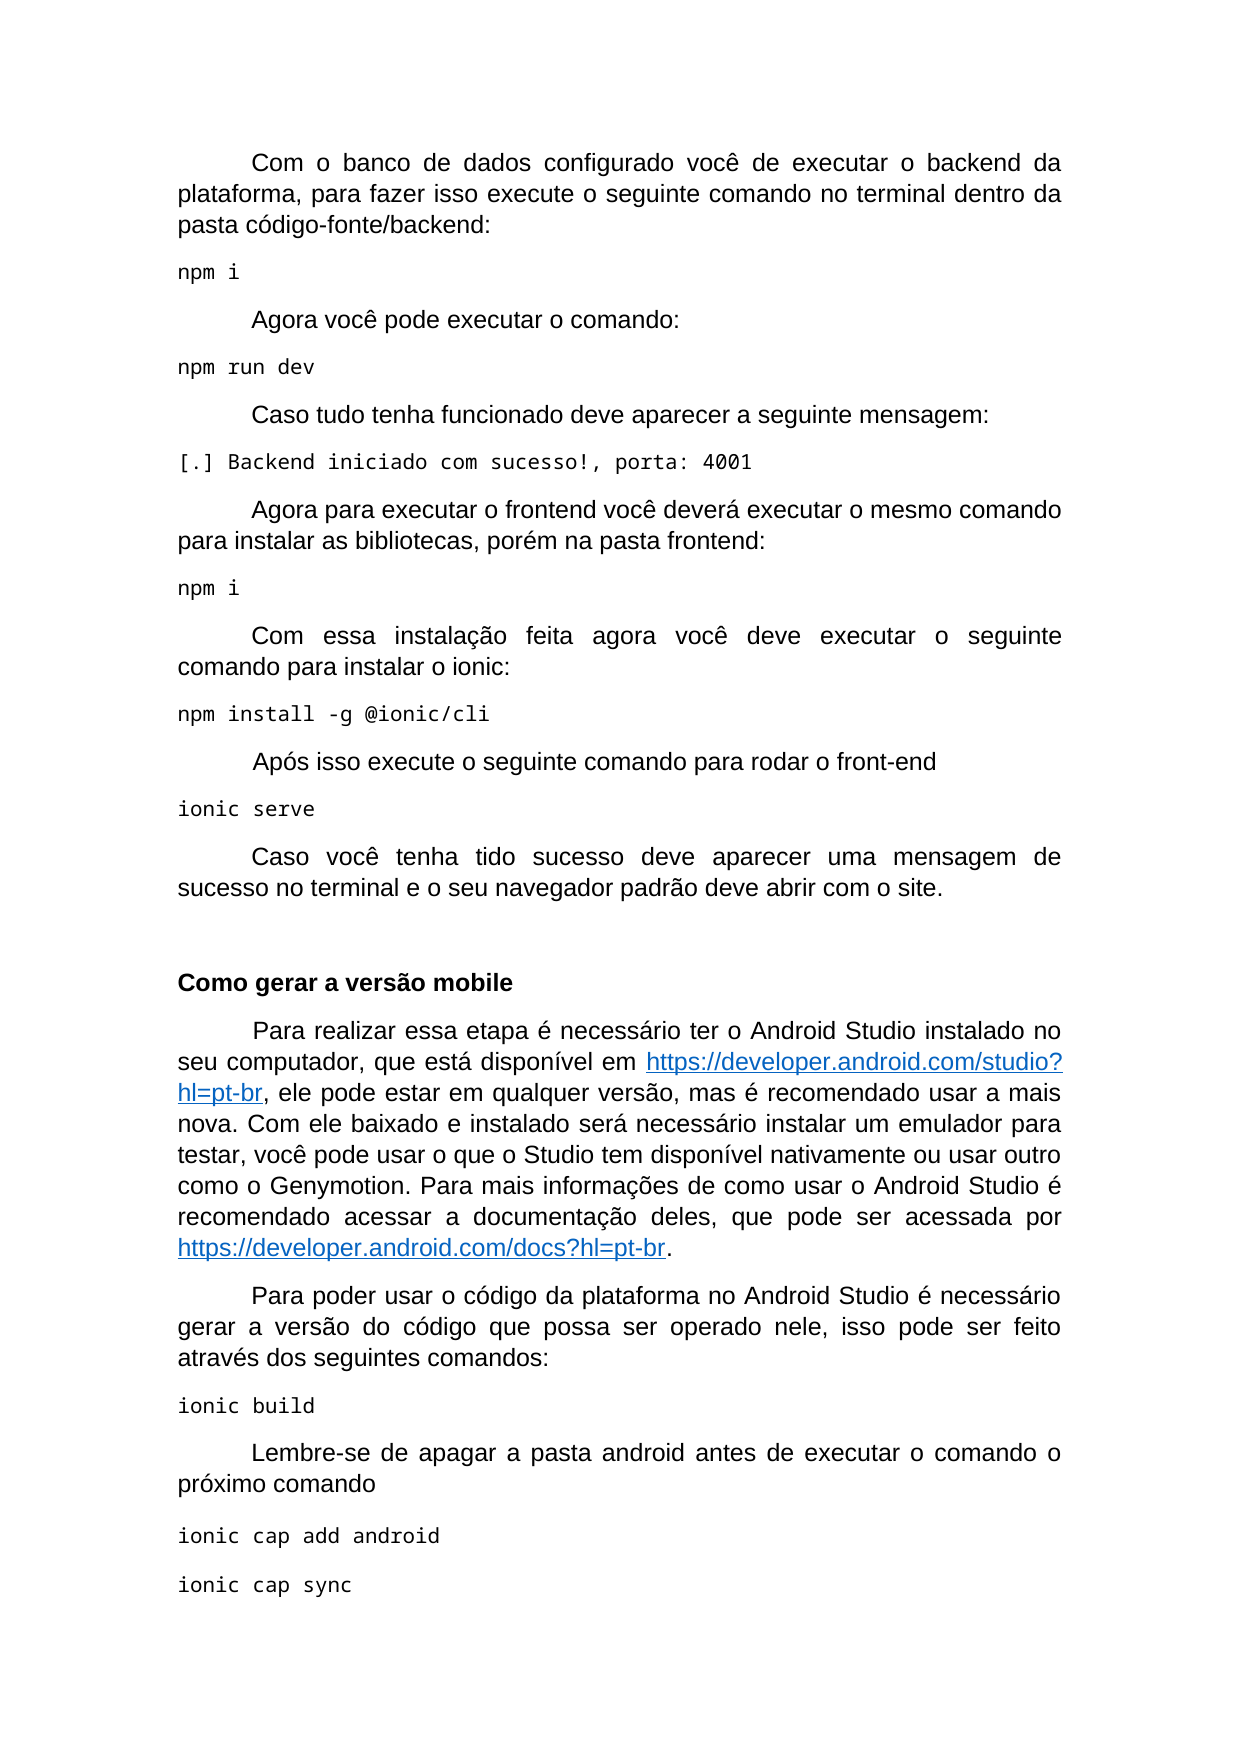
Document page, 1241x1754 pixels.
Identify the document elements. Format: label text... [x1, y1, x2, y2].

text Caso tudo tenha funcionado deve aparecer a seguinte mensagem: [177, 400, 1063, 428]
text Para poder usar o código da plataforma no Android Studio é necessário gerar a versão do código que possa ser operado nele, isso pode ser feito através dos seguintes comandos: [177, 1281, 1063, 1372]
text [.] Backend iniciado com sucesso!, porta: 4001 [177, 447, 1063, 476]
text ionic cap sync [177, 1570, 1063, 1599]
text Agora para executar o frontend você deverá executar o mesmo comando para instalar as bibliotecas, porém na pasta frontend: [177, 495, 1063, 554]
text ionic build [177, 1391, 1063, 1419]
text Agora você pode executar o comando: [177, 305, 1063, 333]
text Para realizar essa etapa é necessário ter o Android Studio instalado no seu computador, que está disponível em https://developer.android.com/studio?hl=pt-br, ele pode estar em qualquer versão, mas é recomendado usar a mais nova. Com ele baixado e instalado será necessário instalar um emulador para testar, você pode usar o que o Studio tem disponível nativamente ou usar outro como o Genymotion. Para mais informações de como usar o Android Studio é recomendado acessar a documentação deles, que pode ser acessada por https://developer.android.com/docs?hl=pt-br. [177, 1016, 1063, 1262]
text Com essa instalação feita agora você deve executar o seguinte comando para instalar o ionic: [177, 621, 1063, 681]
text Caso você tenha tido sucesso deve aparecer uma mensagem de sucesso no terminal e o seu navegador padrão deve abrir com o site. [177, 842, 1063, 902]
text npm i [177, 257, 1063, 286]
text npm install -g @ionic/cli [177, 699, 1063, 728]
text npm run dev [177, 352, 1063, 381]
text ionic serve [177, 794, 1063, 823]
text Com o banco de dados configurado você de executar o backend da plataforma, para fazer isso execute o seguinte comando no terminal dentro da pasta código-fonte/backend: [177, 148, 1063, 238]
text ionic cap add android [177, 1521, 1063, 1549]
text Lembre-se de apagar a pasta android antes de executar o comando o próximo comando [177, 1438, 1063, 1498]
text Após isso execute o seguinte comando para rodar o front-end [177, 747, 1063, 776]
text npm i [177, 573, 1063, 602]
text Como gerar a versão mobile [177, 968, 1063, 997]
